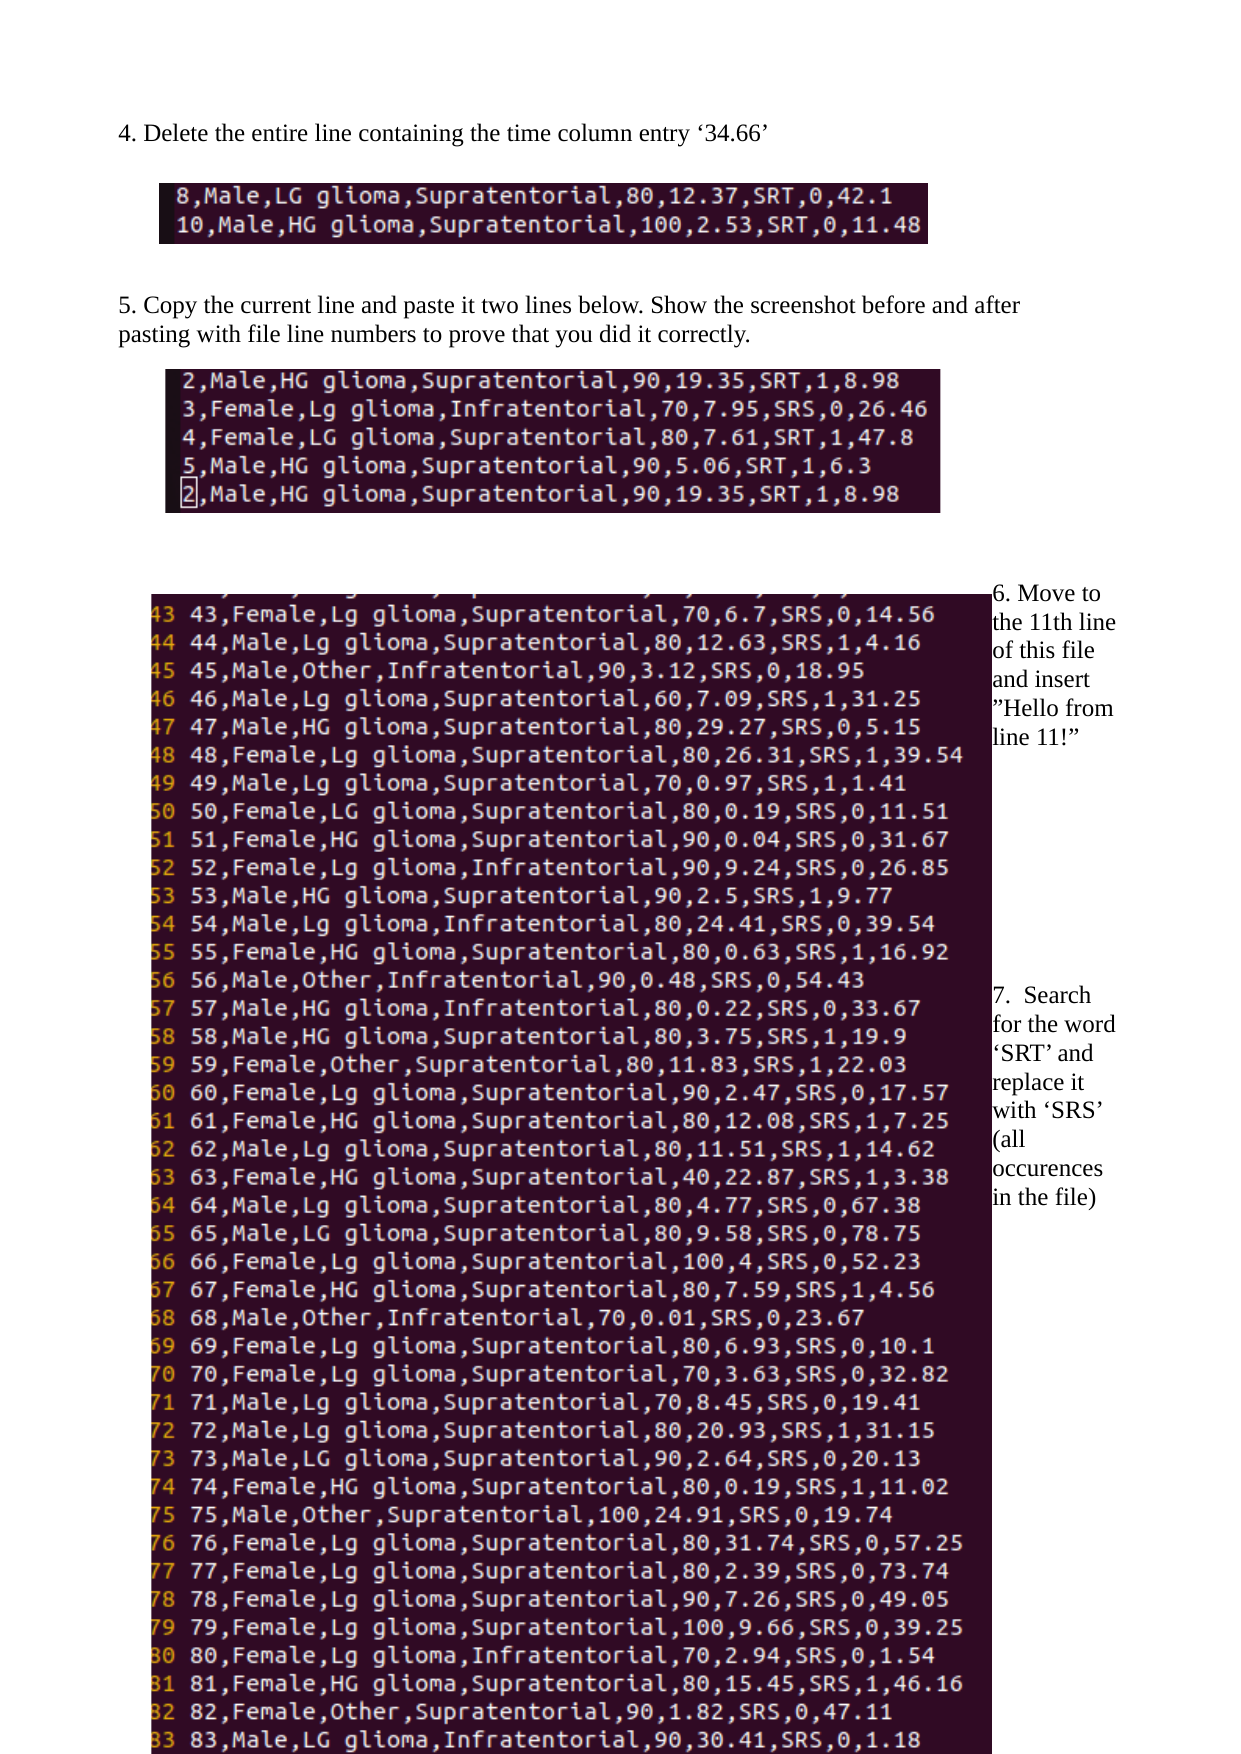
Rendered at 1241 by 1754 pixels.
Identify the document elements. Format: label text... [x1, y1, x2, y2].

picture [151, 594, 992, 1754]
text 6. Move to the 11th line of this file and insert ”Hello from line 11!” [118, 578, 1122, 751]
text [118, 981, 151, 1211]
text 4. Delete the entire line containing the time column entry ‘34.66’ [118, 118, 1122, 147]
picture [165, 369, 941, 513]
text 5. Copy the current line and paste it two lines below. Show the screenshot before and after [118, 291, 1122, 319]
picture [159, 183, 928, 244]
text 7. Search for the word ‘SRT’ and replace it with ‘SRS’ (all occurences in the file) [992, 981, 1122, 1211]
text pasting with file line numbers to prove that you did it correctly. [118, 319, 1122, 348]
